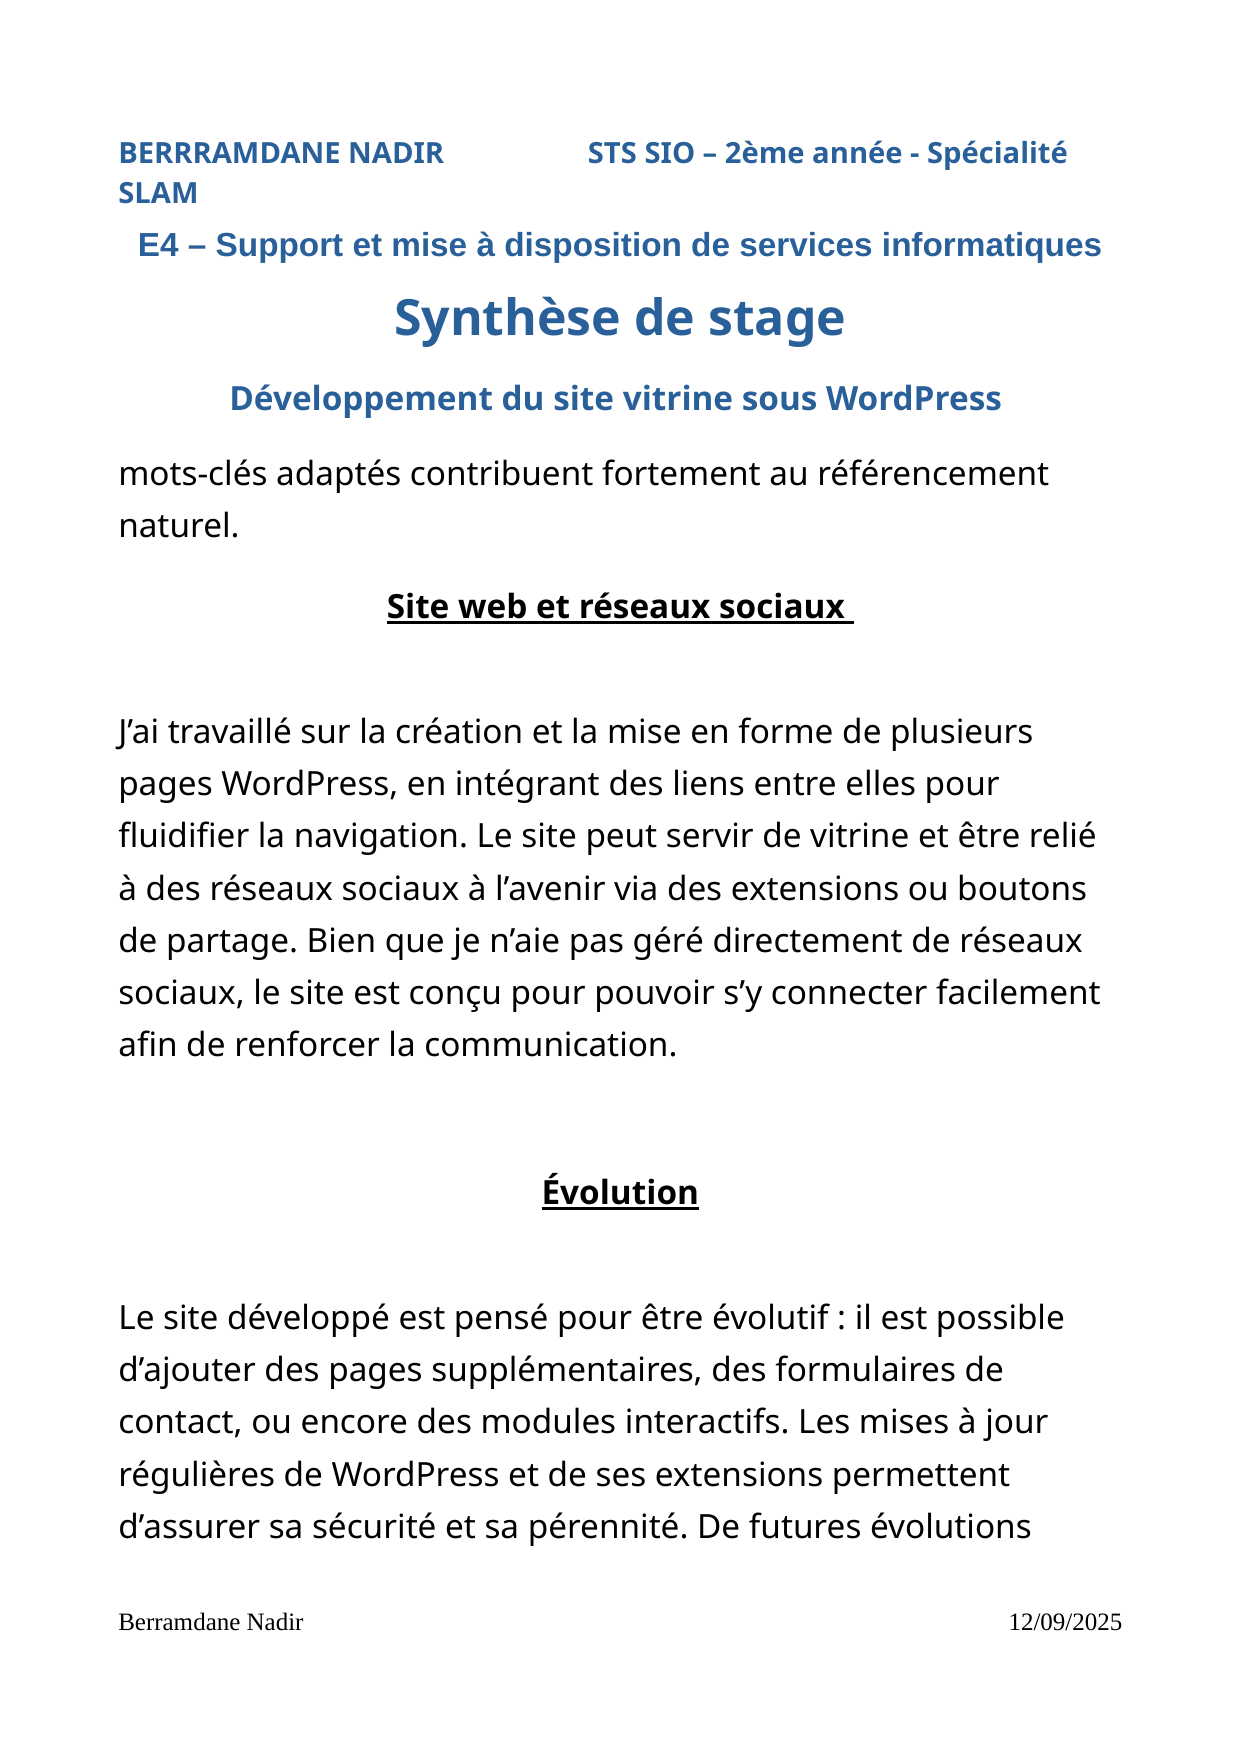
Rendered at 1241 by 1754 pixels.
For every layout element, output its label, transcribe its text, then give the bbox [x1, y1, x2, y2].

text mots-clés adaptés contribuent fortement au référencement naturel. [118, 449, 1122, 547]
subtitle Site web et réseaux sociaux [118, 583, 1122, 628]
text J’ai travaillé sur la création et la mise en forme de plusieurs pages WordPress, en intégrant des liens entre elles pour fluidifier la navigation. Le site peut servir de vitrine et être relié à des réseaux sociaux à l’avenir via des extensions ou boutons de partage. Bien que je n’aie pas géré directement de réseaux sociaux, le site est conçu pour pouvoir s’y connecter facilement afin de renforcer la communication. [118, 708, 1122, 1066]
text Le site développé est pensé pour être évolutif : il est possible d’ajouter des pages supplémentaires, des formulaires de contact, ou encore des modules interactifs. Les mises à jour régulières de WordPress et de ses extensions permettent d’assurer sa sécurité et sa pérennité. De futures évolutions [118, 1294, 1122, 1548]
subtitle Évolution [118, 1169, 1122, 1214]
